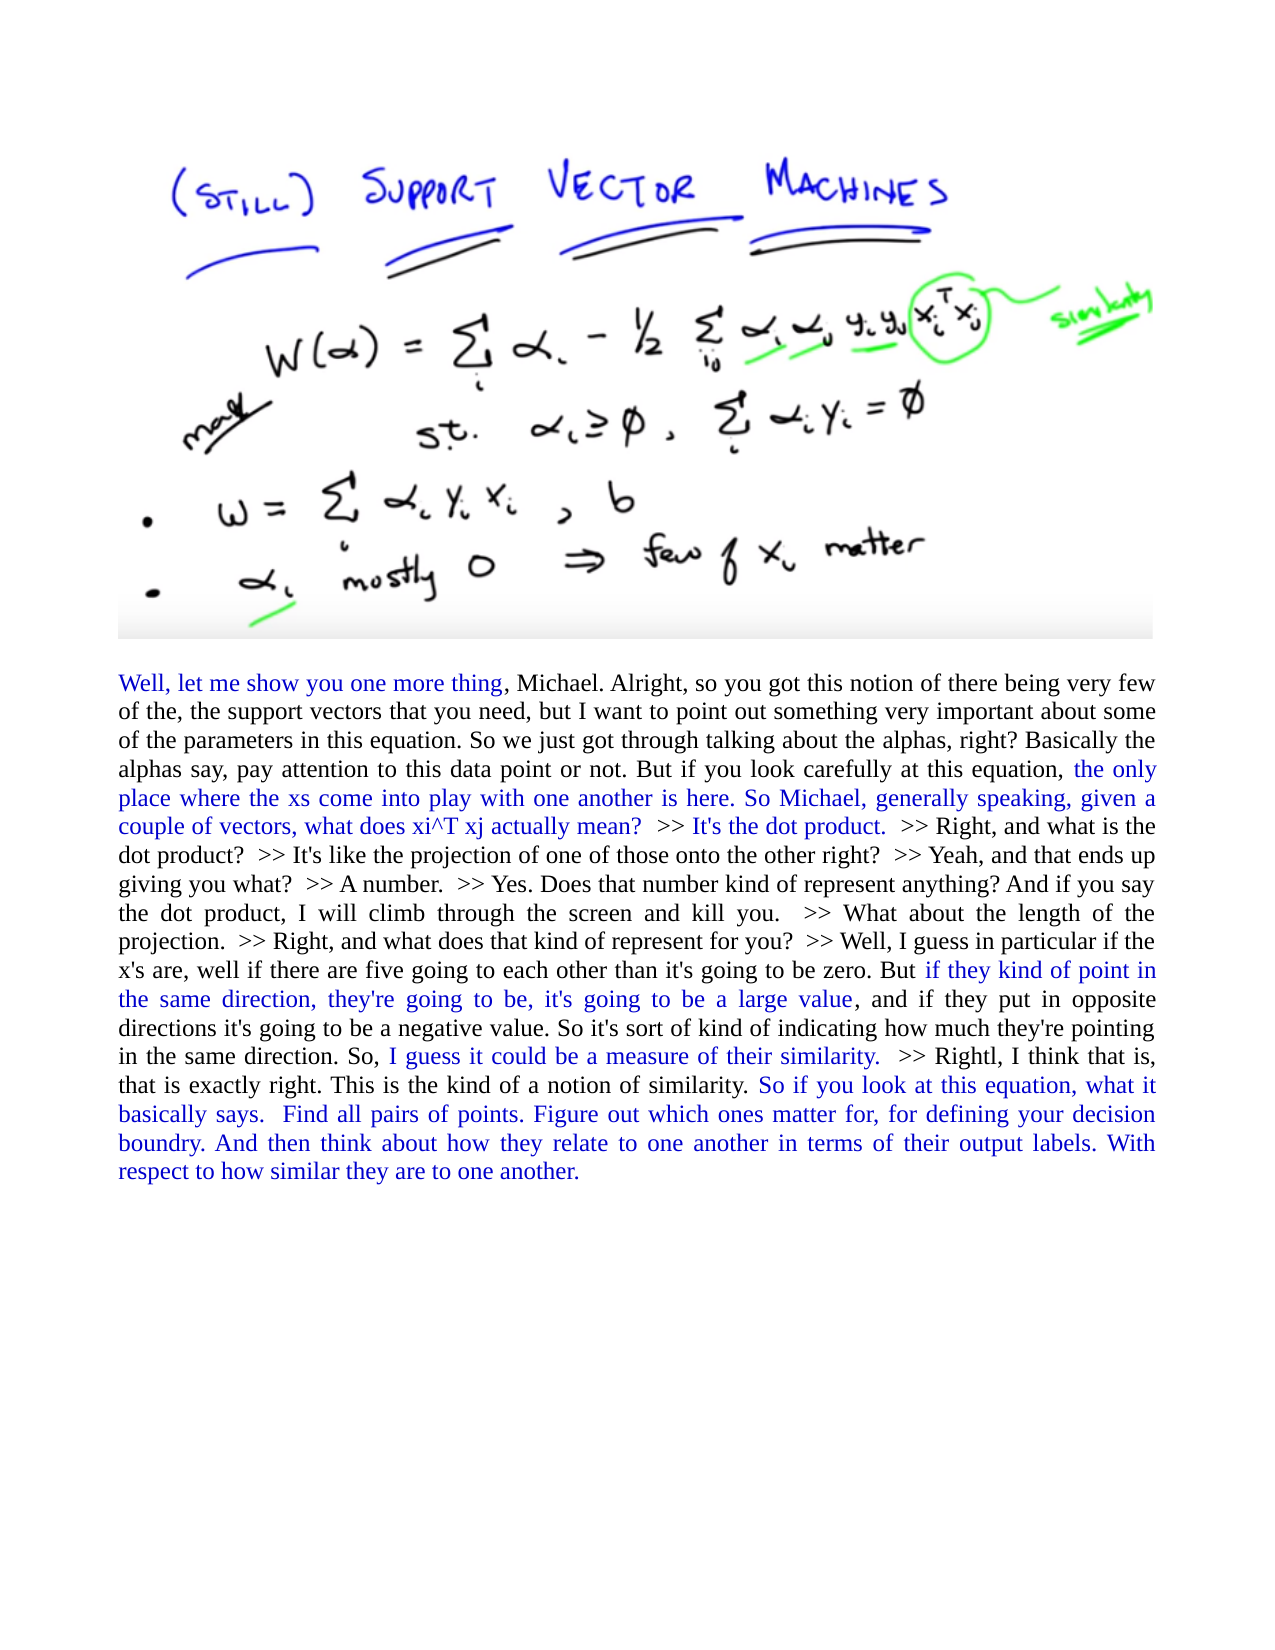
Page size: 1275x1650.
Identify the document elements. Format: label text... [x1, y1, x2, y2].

text Well, let me show you one more thing, Michael. Alright, so you got this notion of there being very few of the, the support vectors that you need, but I want to point out something very important about some of the parameters in this equation. So we just got through talking about the alphas, right? Basically the alphas say, pay attention to this data point or not. But if you look carefully at this equation, the only place where the xs come into play with one another is here. So Michael, generally speaking, given a couple of vectors, what does xi^T xj actually mean? >> It's the dot product. >> Right, and what is the dot product? >> It's like the projection of one of those onto the other right? >> Yeah, and that ends up giving you what? >> A number. >> Yes. Does that number kind of represent anything? And if you say the dot product, I will climb through the screen and kill you. >> What about the length of the projection. >> Right, and what does that kind of represent for you? >> Well, I guess in particular if the x's are, well if there are five going to each other than it's going to be zero. But if they kind of point in the same direction, they're going to be, it's going to be a large value, and if they put in opposite directions it's going to be a negative value. So it's sort of kind of indicating how much they're pointing in the same direction. So, I guess it could be a measure of their similarity. >> Rightl, I think that is, that is exactly right. This is the kind of a notion of similarity. So if you look at this equation, what it basically says. Find all pairs of points. Figure out which ones matter for, for defining your decision boundry. And then think about how they relate to one another in terms of their output labels. With respect to how similar they are to one another. [118, 668, 1157, 1185]
picture [118, 146, 1157, 639]
